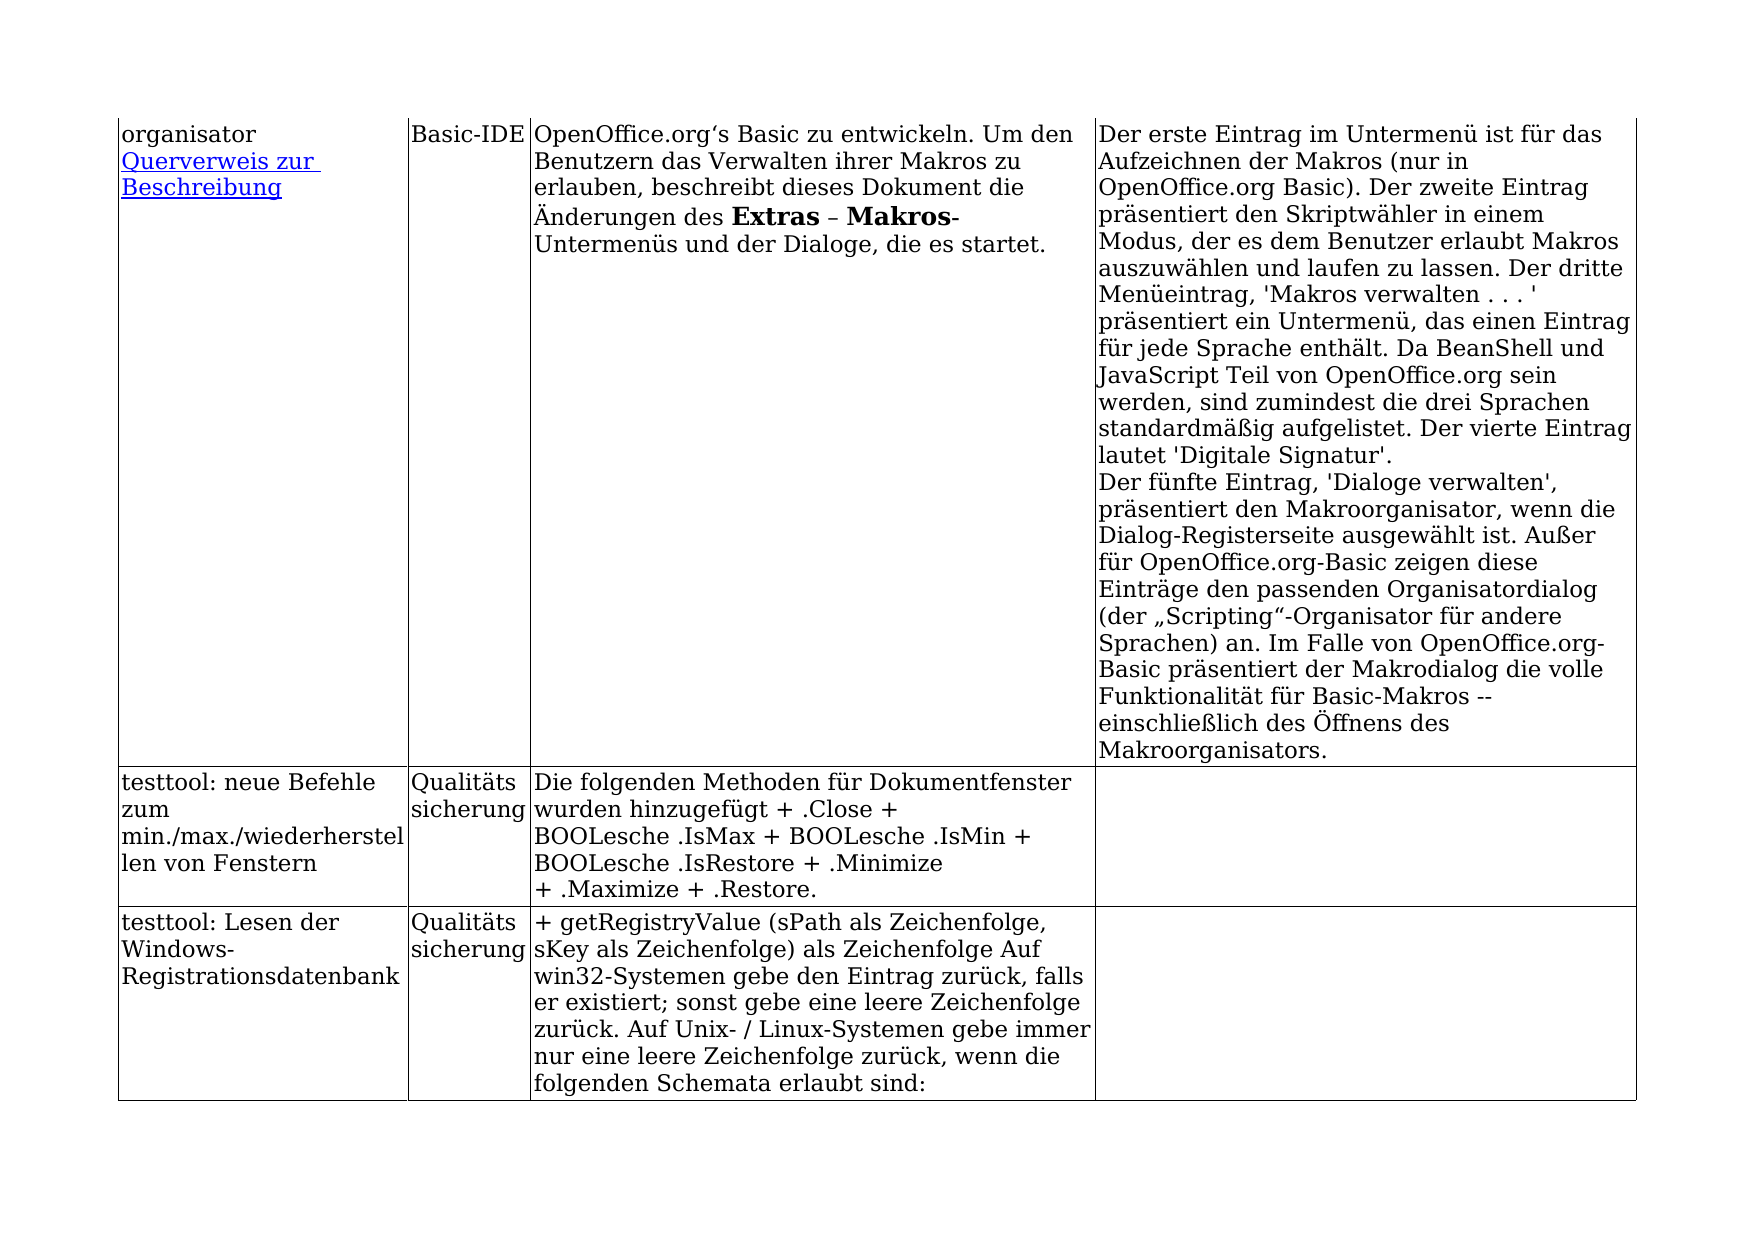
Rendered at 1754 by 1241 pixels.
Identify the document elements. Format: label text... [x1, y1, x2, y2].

table_cell testtool: Lesen der Windows-Registrationsdatenbank [119, 907, 407, 1100]
table_cell [1096, 907, 1636, 1100]
table_cell Die folgenden Methoden für Dokumentfenster wurden hinzugefügt + .Close + BOOLesche .IsMax + BOOLesche .IsMin + BOOLesche .IsRestore + .Minimize + .Maximize + .Restore. [531, 767, 1095, 906]
table_cell Qualitätssicherung [409, 767, 530, 906]
table_cell testtool: neue Befehle zum min./max./wiederherstellen von Fenstern [119, 767, 407, 906]
table_cell -organisator Querverweis zur Beschreibung [119, 118, 407, 766]
table_cell [1096, 767, 1636, 906]
table_cell + getRegistryValue (sPath als Zeichenfolge, sKey als Zeichenfolge) als Zeichenfolge Auf win32-Systemen gebe den Eintrag zurück, falls er existiert; sonst gebe eine leere Zeichenfolge zurück. Auf Unix- / Linux-Systemen gebe immer nur eine leere Zeichenfolge zurück, wenn die folgenden Schemata erlaubt sind: [531, 907, 1095, 1100]
table_cell Qualitätssicherung [409, 907, 530, 1100]
table_cell Basic-IDE [409, 118, 530, 766]
table_cell Der erste Eintrag im Untermenü ist für das Aufzeichnen der Makros (nur in OpenOffice.org Basic). Der zweite Eintrag präsentiert den Skriptwähler in einem Modus, der es dem Benutzer erlaubt Makros auszuwählen und laufen zu lassen. Der dritte Menüeintrag, 'Makros verwalten . . . ' präsentiert ein Untermenü, das einen Eintrag für jede Sprache enthält. Da BeanShell und JavaScript Teil von OpenOffice.org sein werden, sind zumindest die drei Sprachen standardmäßig aufgelistet. Der vierte Eintrag lautet 'Digitale Signatur'. Der fünfte Eintrag, 'Dialoge verwalten', präsentiert den Makroorganisator, wenn die Dialog-Registerseite ausgewählt ist. Außer für OpenOffice.org-Basic zeigen diese Einträge den passenden Organisatordialog (der „Scripting“-Organisator für andere Sprachen) an. Im Falle von OpenOffice.org-Basic präsentiert der Makrodialog die volle Funktionalität für Basic-Makros -- einschließlich des Öffnens des Makroorganisators. [1096, 118, 1636, 766]
table_cell OpenOffice.org‘s Basic zu entwickeln. Um den Benutzern das Verwalten ihrer Makros zu erlauben, beschreibt dieses Dokument die Änderungen des Extras – Makros-Untermenüs und der Dialoge, die es startet. [531, 118, 1095, 766]
